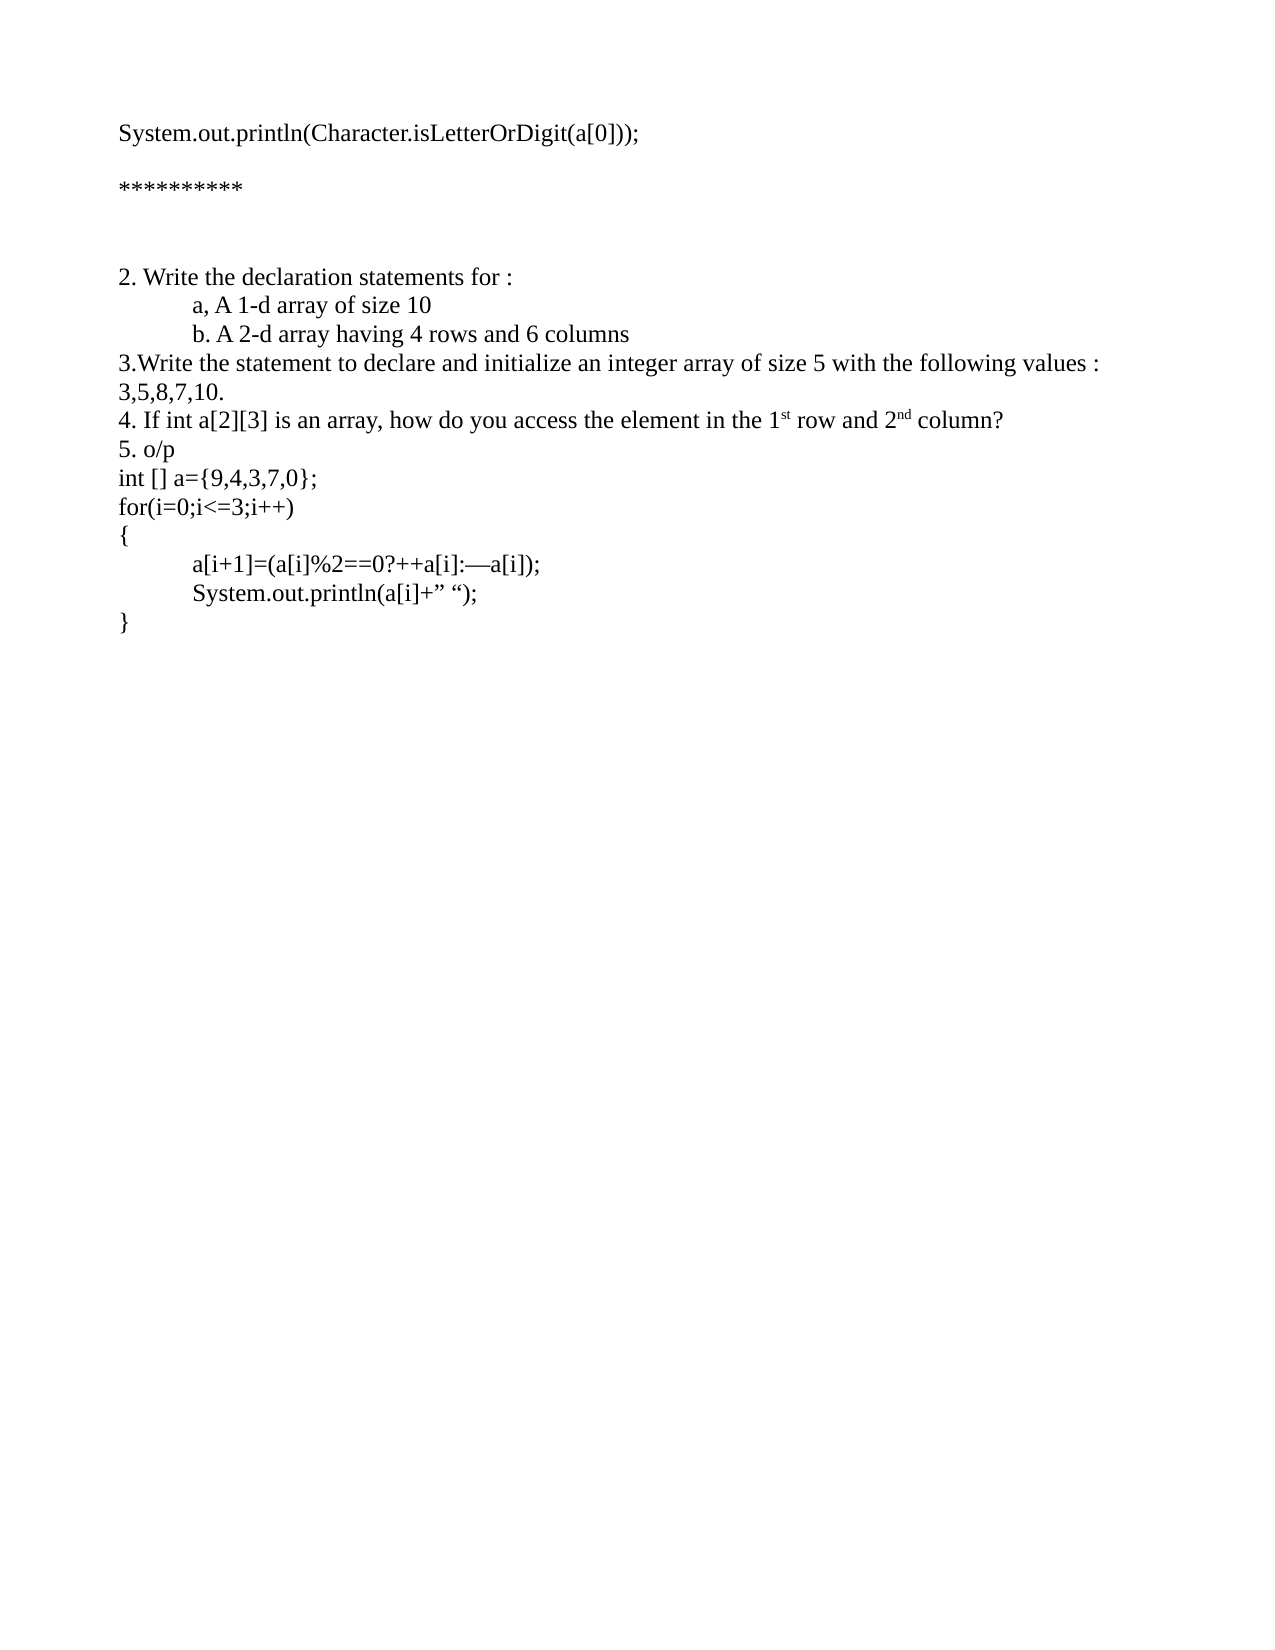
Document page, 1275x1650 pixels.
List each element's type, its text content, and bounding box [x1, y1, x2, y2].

text } [118, 607, 1157, 636]
text b. A 2-d array having 4 rows and 6 columns [118, 319, 1157, 348]
text System.out.println(Character.isLetterOrDigit(a[0])); [118, 118, 1157, 147]
text System.out.println(a[i]+” “); [118, 578, 1157, 607]
text 5. o/p [118, 434, 1157, 463]
text 4. If int a[2][3] is an array, how do you access the element in the 1st row and 2nd column? [118, 406, 1157, 434]
text ********** [118, 176, 1157, 204]
text a, A 1-d array of size 10 [118, 291, 1157, 319]
text { [118, 521, 1157, 549]
text for(i=0;i<=3;i++) [118, 492, 1157, 521]
text int [] a={9,4,3,7,0}; [118, 463, 1157, 492]
text 3.Write the statement to declare and initialize an integer array of size 5 with the following values : 3,5,8,7,10. [118, 348, 1157, 406]
text a[i+1]=(a[i]%2==0?++a[i]:—a[i]); [118, 549, 1157, 578]
text 2. Write the declaration statements for : [118, 262, 1157, 291]
